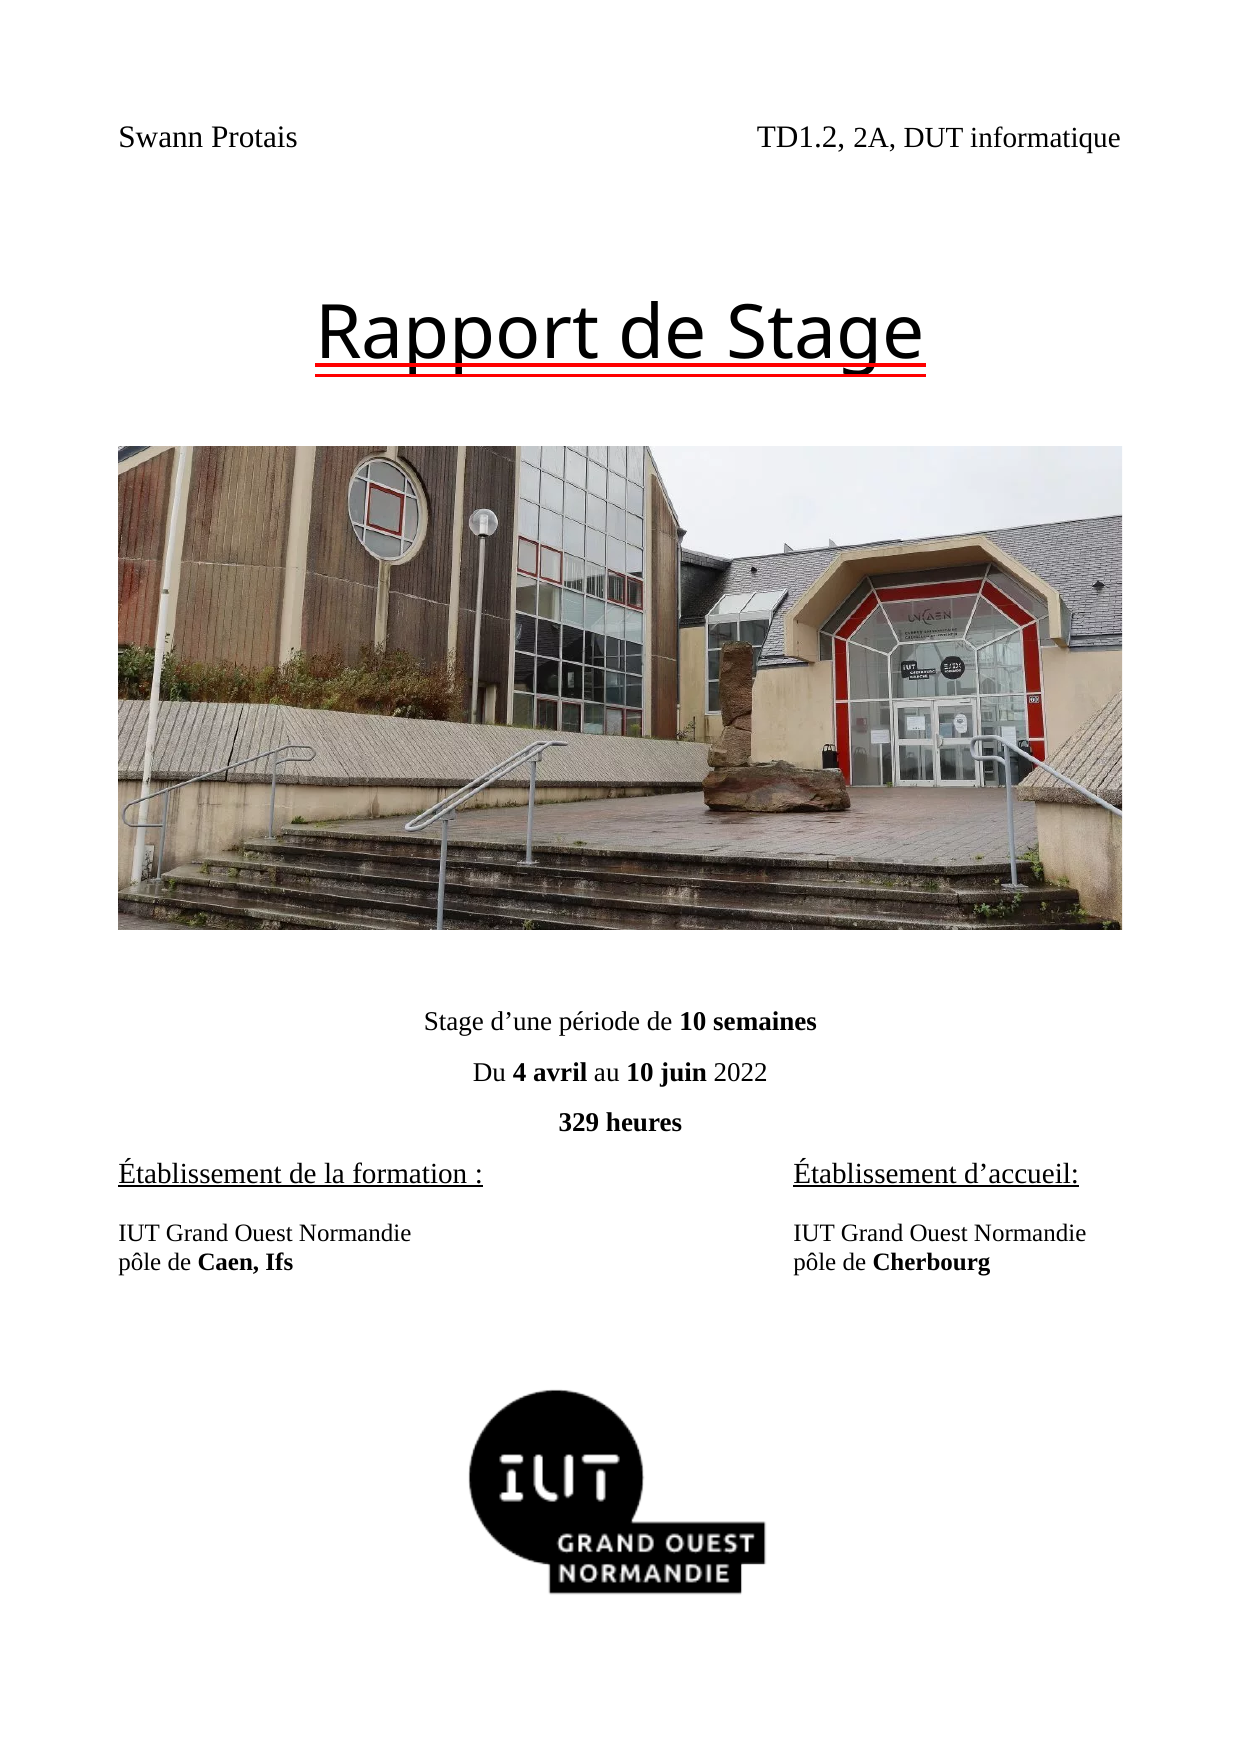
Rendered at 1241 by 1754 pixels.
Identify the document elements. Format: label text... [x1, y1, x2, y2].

text IUT Grand Ouest Normandie IUT Grand Ouest Normandie pôle de Caen, Ifs pôle de Cherbourg [118, 1218, 1122, 1276]
text Établissement de la formation : Établissement d’accueil: [118, 1156, 1122, 1190]
text Du 4 avril au 10 juin 2022 [118, 1056, 1122, 1087]
text Stage d’une période de 10 semaines [118, 930, 1122, 1036]
text 329 heures [118, 1106, 1122, 1137]
picture [118, 446, 1123, 930]
text Swann Protais TD1.2, 2A, DUT informatique [118, 118, 1122, 154]
picture [423, 1387, 817, 1606]
title Rapport de Stage [118, 279, 1122, 381]
